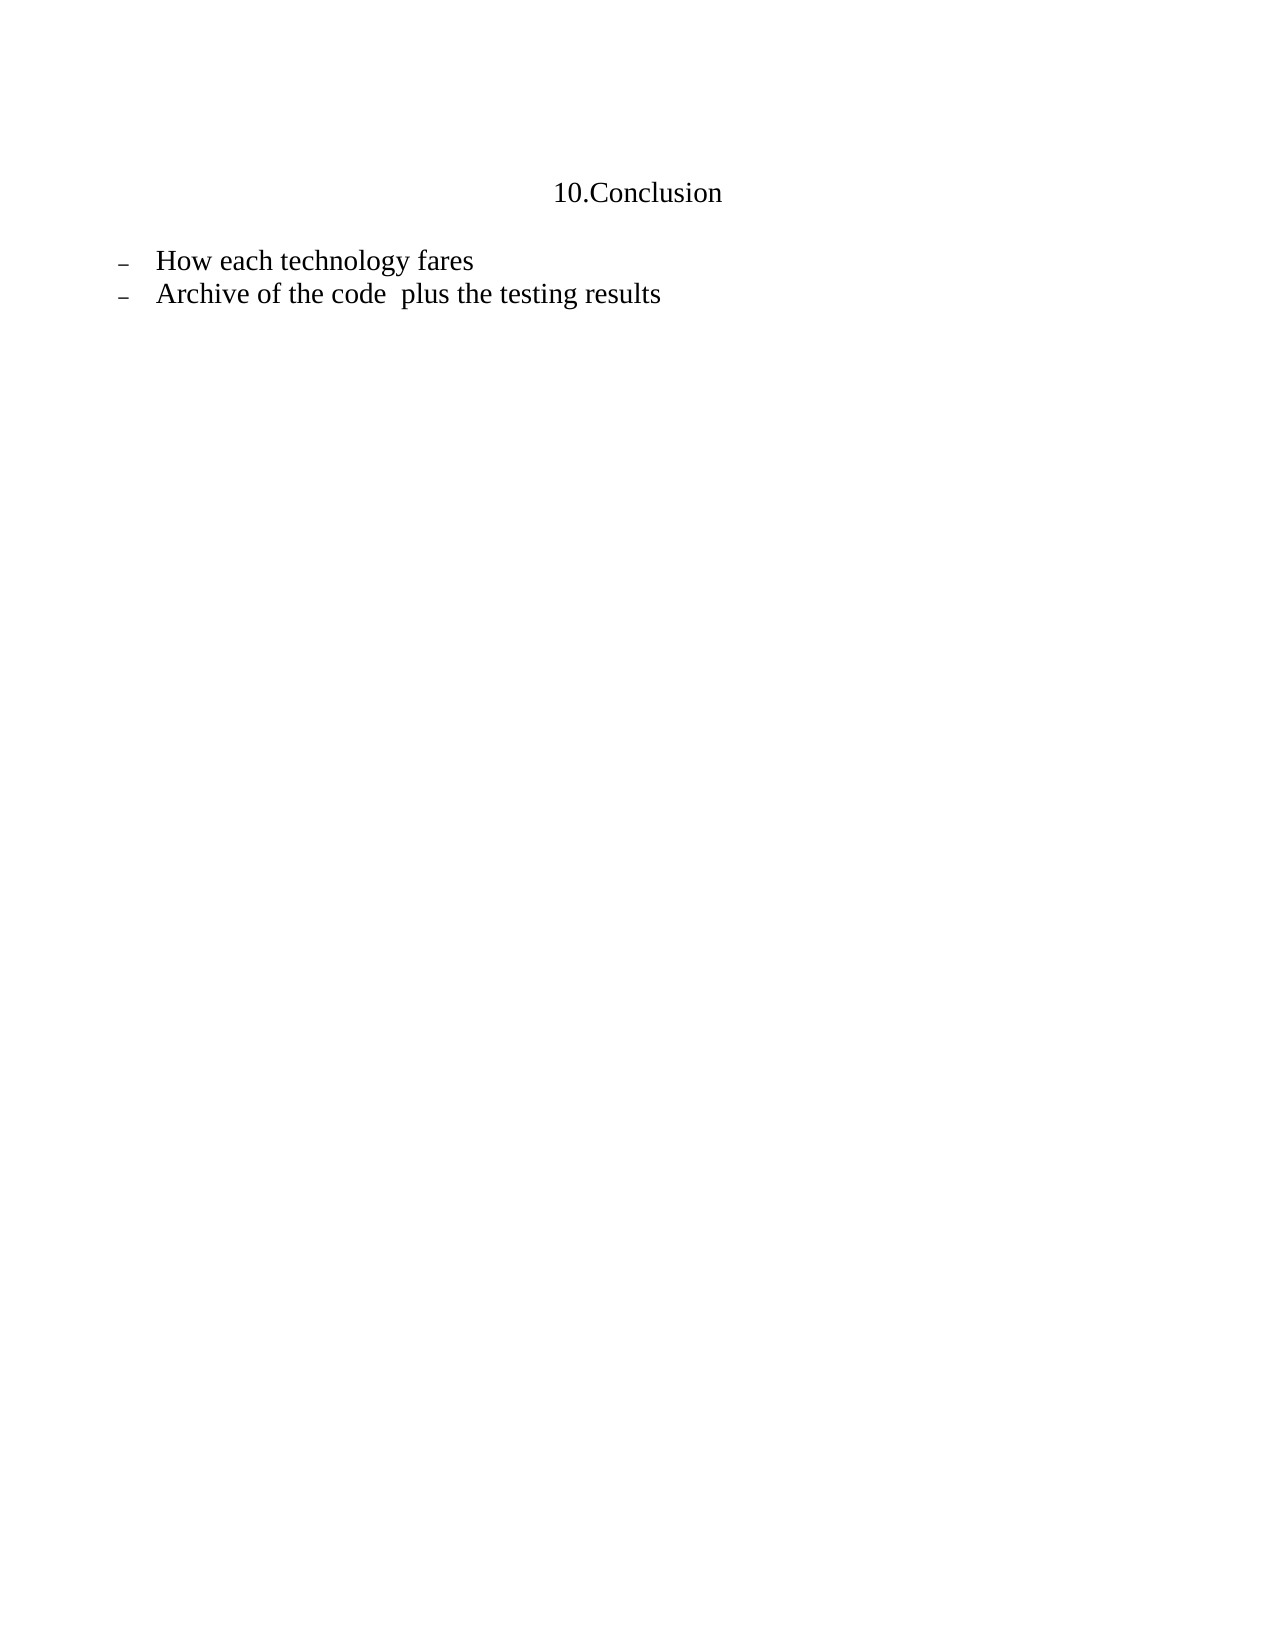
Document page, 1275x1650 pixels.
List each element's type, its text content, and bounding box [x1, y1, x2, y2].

list How each technology fares [118, 243, 1157, 276]
text 10.Conclusion [118, 176, 1157, 209]
list Archive of the code plus the testing results [118, 276, 1157, 310]
